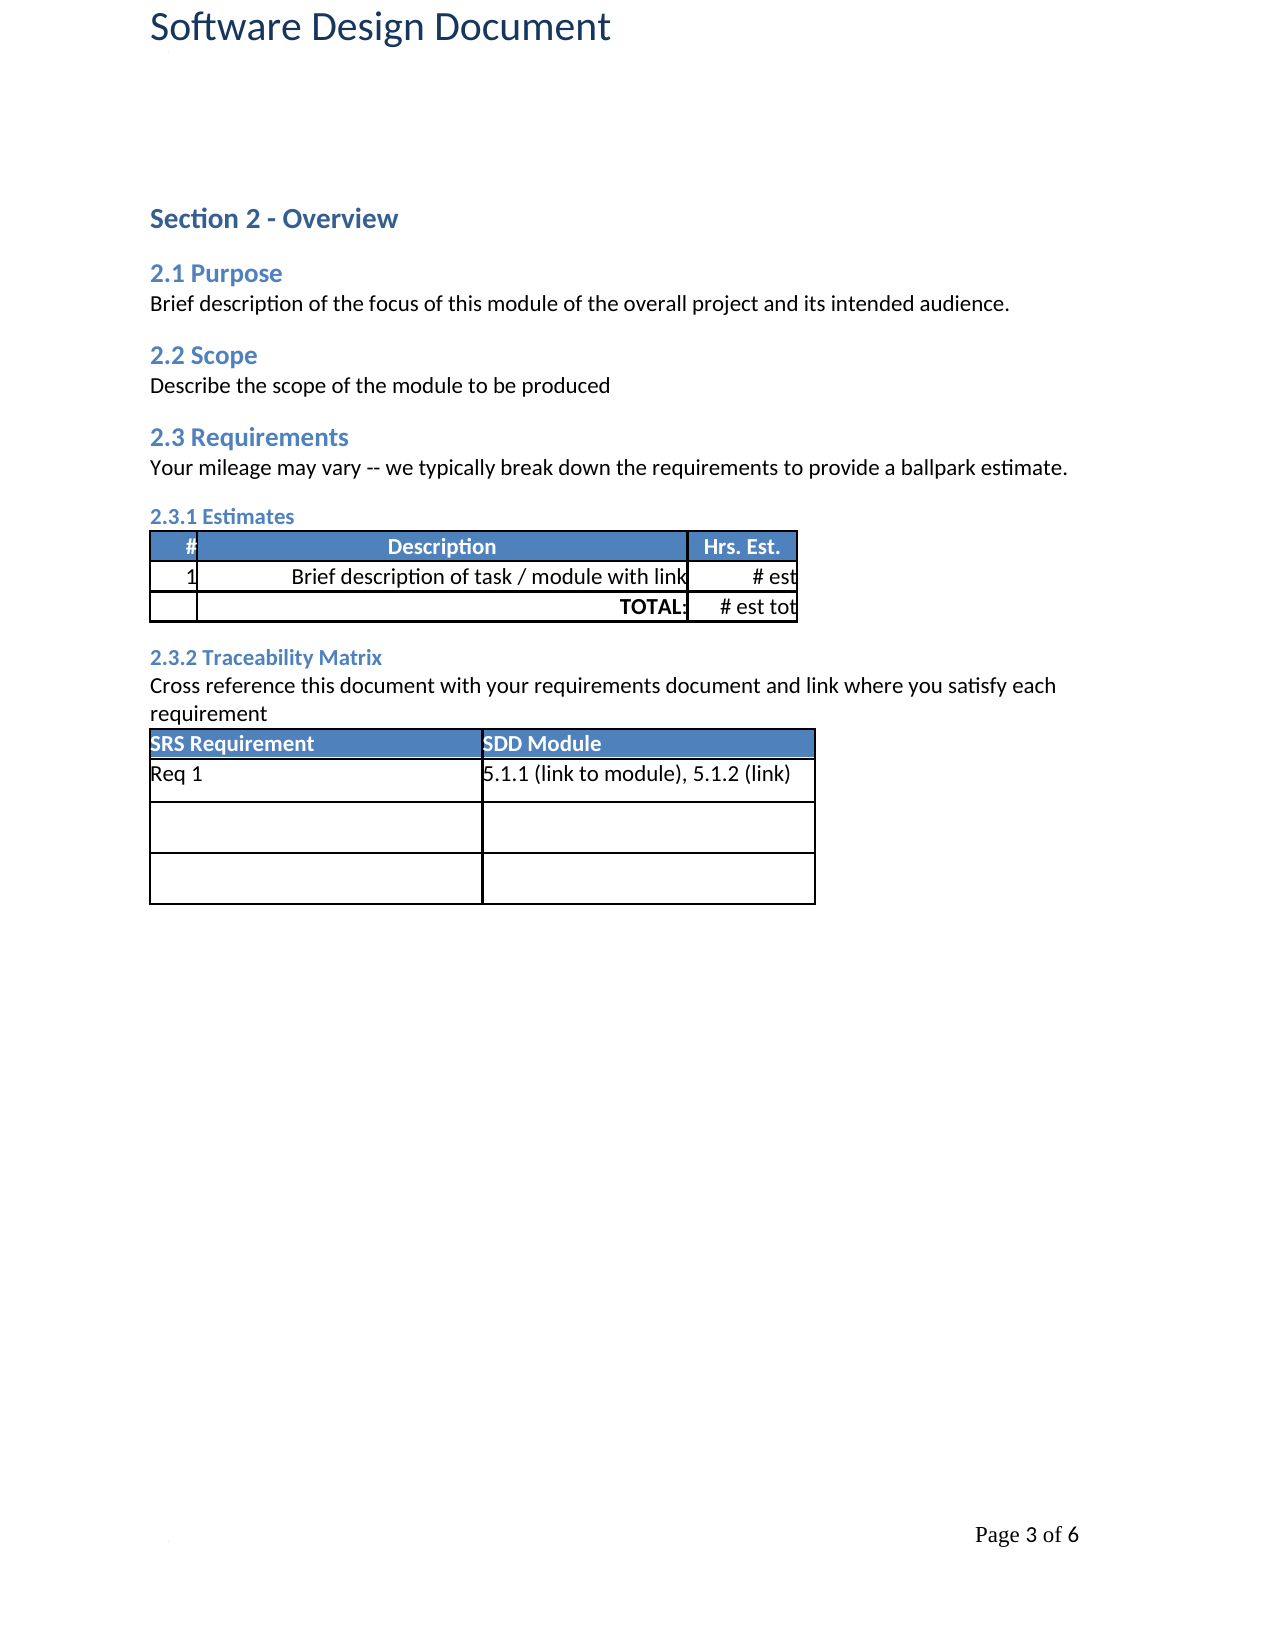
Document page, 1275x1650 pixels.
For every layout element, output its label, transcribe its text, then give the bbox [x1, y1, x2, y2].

table_cell [151, 803, 481, 852]
table_cell TOTAL: [198, 593, 686, 620]
table_header Description [198, 532, 686, 560]
table_cell # est tot [689, 593, 796, 620]
table_header Hrs. Est. [689, 532, 796, 560]
table_header SRS Requirement [151, 730, 481, 757]
table_header SDD Module [484, 730, 814, 757]
table_cell [484, 854, 814, 903]
text Your mileage may vary -- we typically break down the requirements to provide a ballpark estimate. [150, 453, 1125, 481]
text Brief description of the focus of this module of the overall project and its intended audience. [150, 289, 1125, 317]
table_cell 5.1.1 (link to module), 5.1.2 (link) [484, 760, 814, 801]
table_cell Brief description of task / module with link [198, 562, 686, 590]
table_cell Req 1 [151, 760, 481, 801]
subtitle 2.3 Requirements [150, 420, 1125, 453]
subtitle Section 2 - Overview [150, 200, 1125, 236]
table_cell [151, 593, 196, 620]
text Cross reference this document with your requirements document and link where you satisfy each requirement [150, 671, 1125, 727]
subtitle 2.3.1 Estimates [150, 502, 1125, 530]
subtitle 2.2 Scope [150, 338, 1125, 371]
table_cell [484, 803, 814, 852]
table_cell [151, 854, 481, 903]
subtitle 2.3.2 Traceability Matrix [150, 643, 1125, 671]
table_header # [151, 532, 196, 560]
table_cell 1 [151, 562, 196, 590]
text Describe the scope of the module to be produced [150, 371, 1125, 399]
subtitle 2.1 Purpose [150, 256, 1125, 289]
table_cell # est [689, 562, 796, 590]
